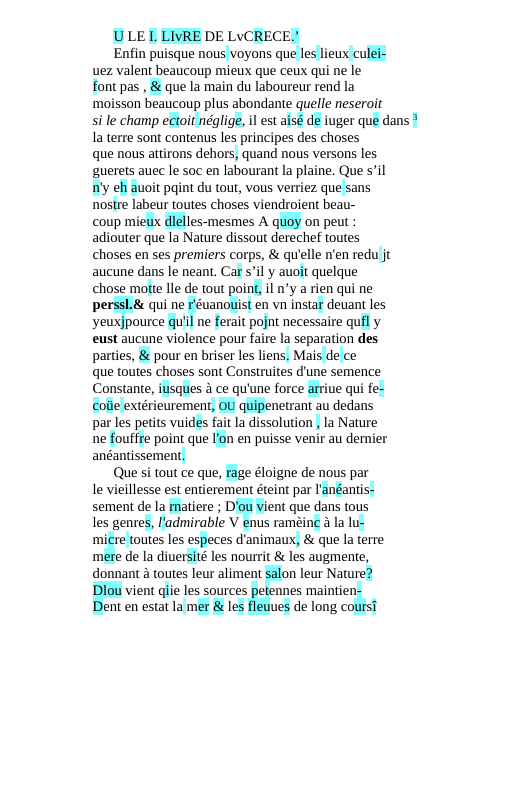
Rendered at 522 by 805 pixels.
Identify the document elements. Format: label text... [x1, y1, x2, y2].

text U LE I. LIvRE DE LvCRECE.’ [92, 28, 477, 44]
text Que si tout ce que, rage éloigne de nous par le vieillesse est entierement éteint par l'anéantis- sement de la rnatiere ; D'ou vient que dans tous les genres, l'admirable V enus ramèinc à la lu- micre toutes les especes d'animaux, & que la terre mere de la diuersité les nourrit & les augmente, donnant à toutes leur aliment salon leur Nature? Dlou vient qiie les sources petennes maintien- Dent en estat la mer & les fleuues de long coursî [92, 464, 477, 615]
text Enfin puisque nous voyons que les lieux culei- uez valent beaucoup mieux que ceux qui ne le font pas , & que la main du laboureur rend la moisson beaucoup plus abondante quelle neseroit si le champ ectoit néglige, il est aisé de iuger que dans 3 la terre sont contenus les principes des choses que nous attirons dehors, quand nous versons les guerets auec le soc en labourant la plaine. Que s’il n'y eh auoit pqint du tout, vous verriez que sans nostre labeur toutes choses viendroient beau- coup mieux dlelles-mesmes A quoy on peut : adiouter que la Nature dissout derechef toutes choses en ses premiers corps, & qu'elle n'en redu jt aucune dans le neant. Car s’il y auoit quelque chose motte lle de tout point, il n’y a rien qui ne perssl.& qui ne r'éuanouist en vn instar deuant les yeuxjpource qu'il ne ferait pojnt necessaire qufl y eust aucune violence pour faire la separation des parties, & pour en briser les liens. Mais de ce que toutes choses sont Construites d'une semence Constante, iusques à ce qu'une force arriue qui fe- coüe extérieurement, ou quipenetrant au dedans par les petits vuides fait la dissolution , la Nature ne fouffre point que l'on en puisse venir au dernier anéantissement. [92, 44, 477, 464]
